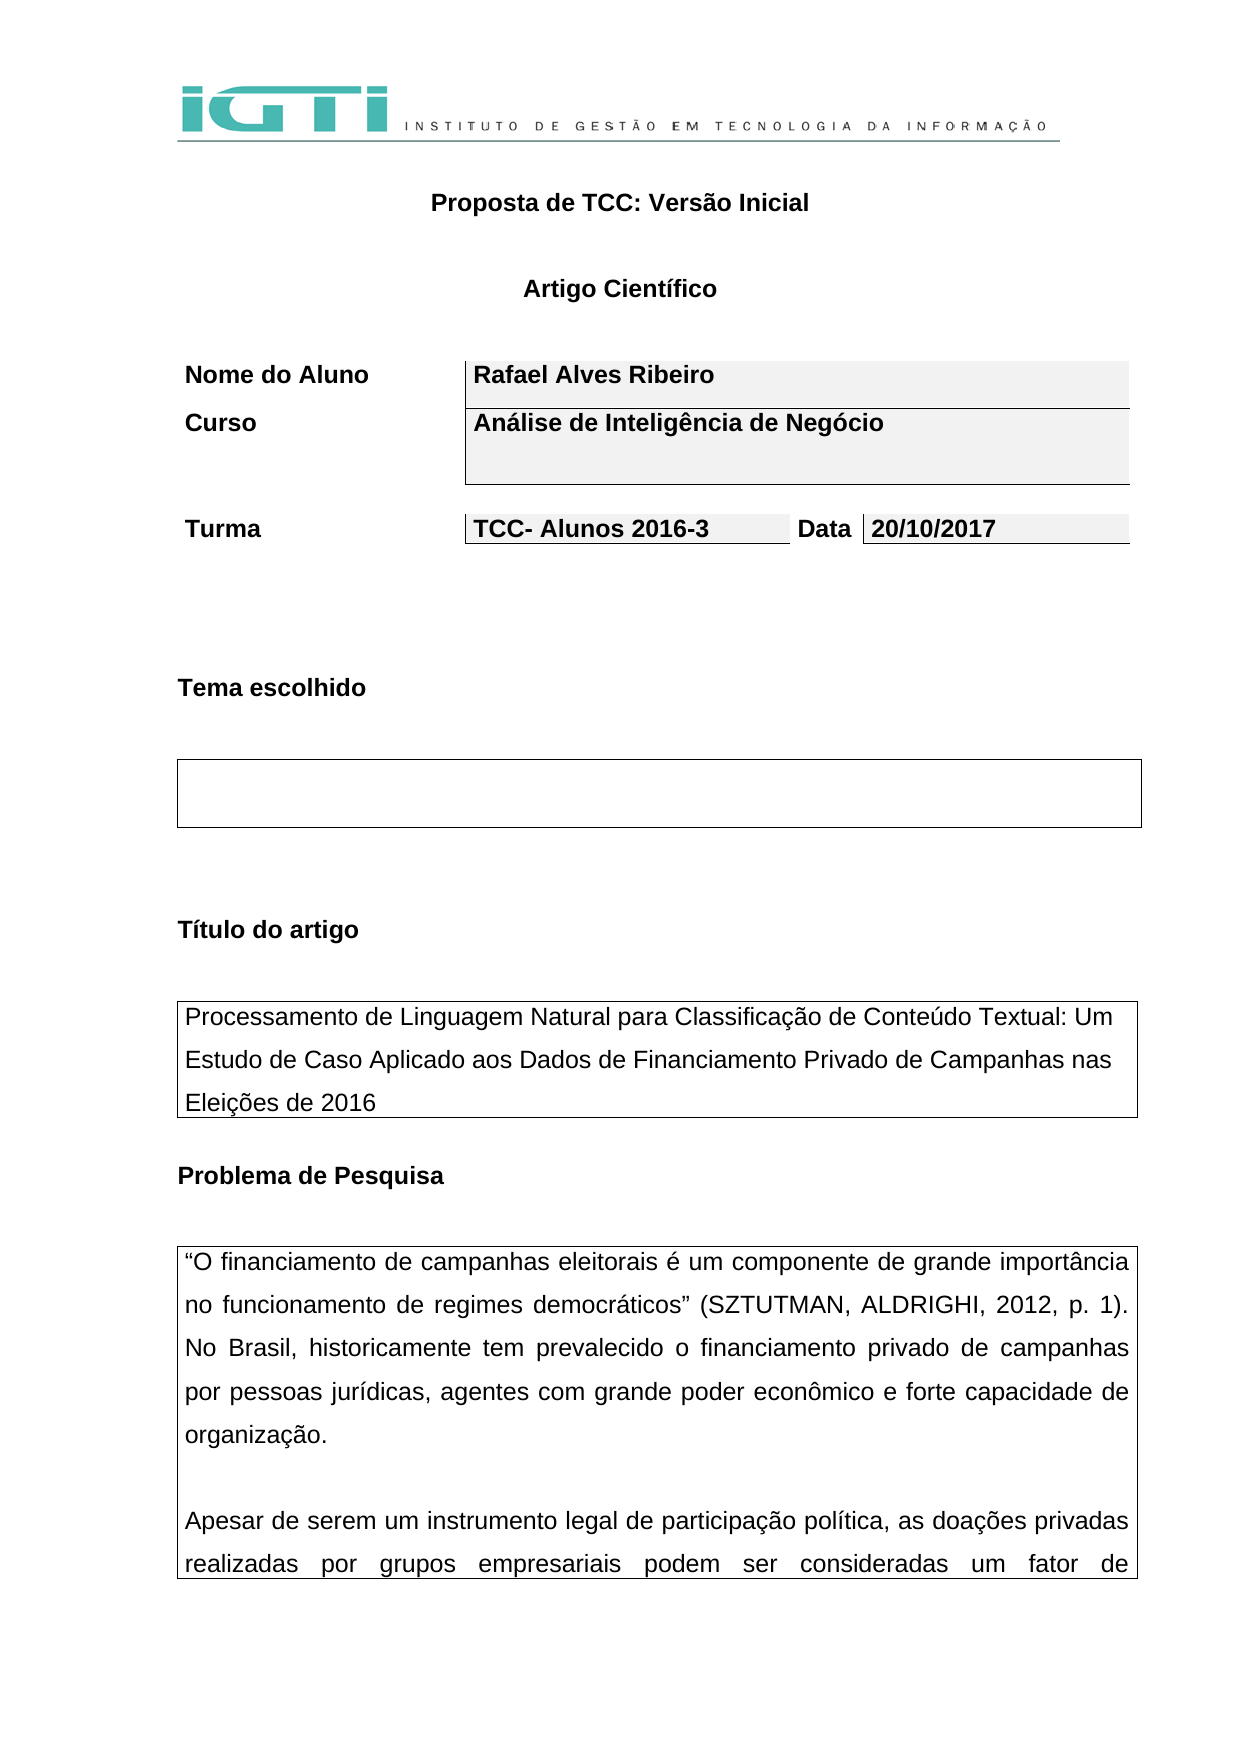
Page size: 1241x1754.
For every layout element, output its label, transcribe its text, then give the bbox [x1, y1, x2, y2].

text Artigo Científico [177, 274, 1063, 303]
text Problema de Pesquisa [177, 1161, 1063, 1190]
text Proposta de TCC: Versão Inicial [177, 188, 1063, 217]
table_header [178, 760, 1141, 827]
table_header Processamento de Linguagem Natural para Classificação de Conteúdo Textual: Um Estudo de Caso Aplicado aos Dados de Financiamento Privado de Campanhas nas Eleições de 2016 [178, 1002, 1137, 1117]
table_cell Turma [177, 514, 465, 542]
table_header Rafael Alves Ribeiro [466, 361, 1129, 407]
table_cell TCC- Alunos 2016-3 [466, 514, 790, 542]
table_cell [177, 484, 466, 514]
table_cell Curso [177, 408, 465, 484]
table_header “O financiamento de campanhas eleitorais é um componente de grande importância no funcionamento de regimes democráticos” (SZTUTMAN, ALDRIGHI, 2012, p. 1). No Brasil, historicamente tem prevalecido o financiamento privado de campanhas por pessoas jurídicas, agentes com grande poder econômico e forte capacidade de organização. Apesar de serem um instrumento legal de participação política, as doações privadas realizadas por grupos empresariais podem ser consideradas um fator de [178, 1247, 1137, 1578]
text Título do artigo [177, 914, 1063, 943]
table_cell 20/10/2017 [864, 514, 1129, 542]
picture [177, 73, 1063, 150]
table_header Nome do Aluno [177, 361, 465, 407]
text Tema escolhido [177, 673, 1063, 702]
table_cell Data [790, 514, 863, 542]
table_cell Análise de Inteligência de Negócio [466, 409, 1129, 484]
table_cell [466, 485, 1129, 514]
